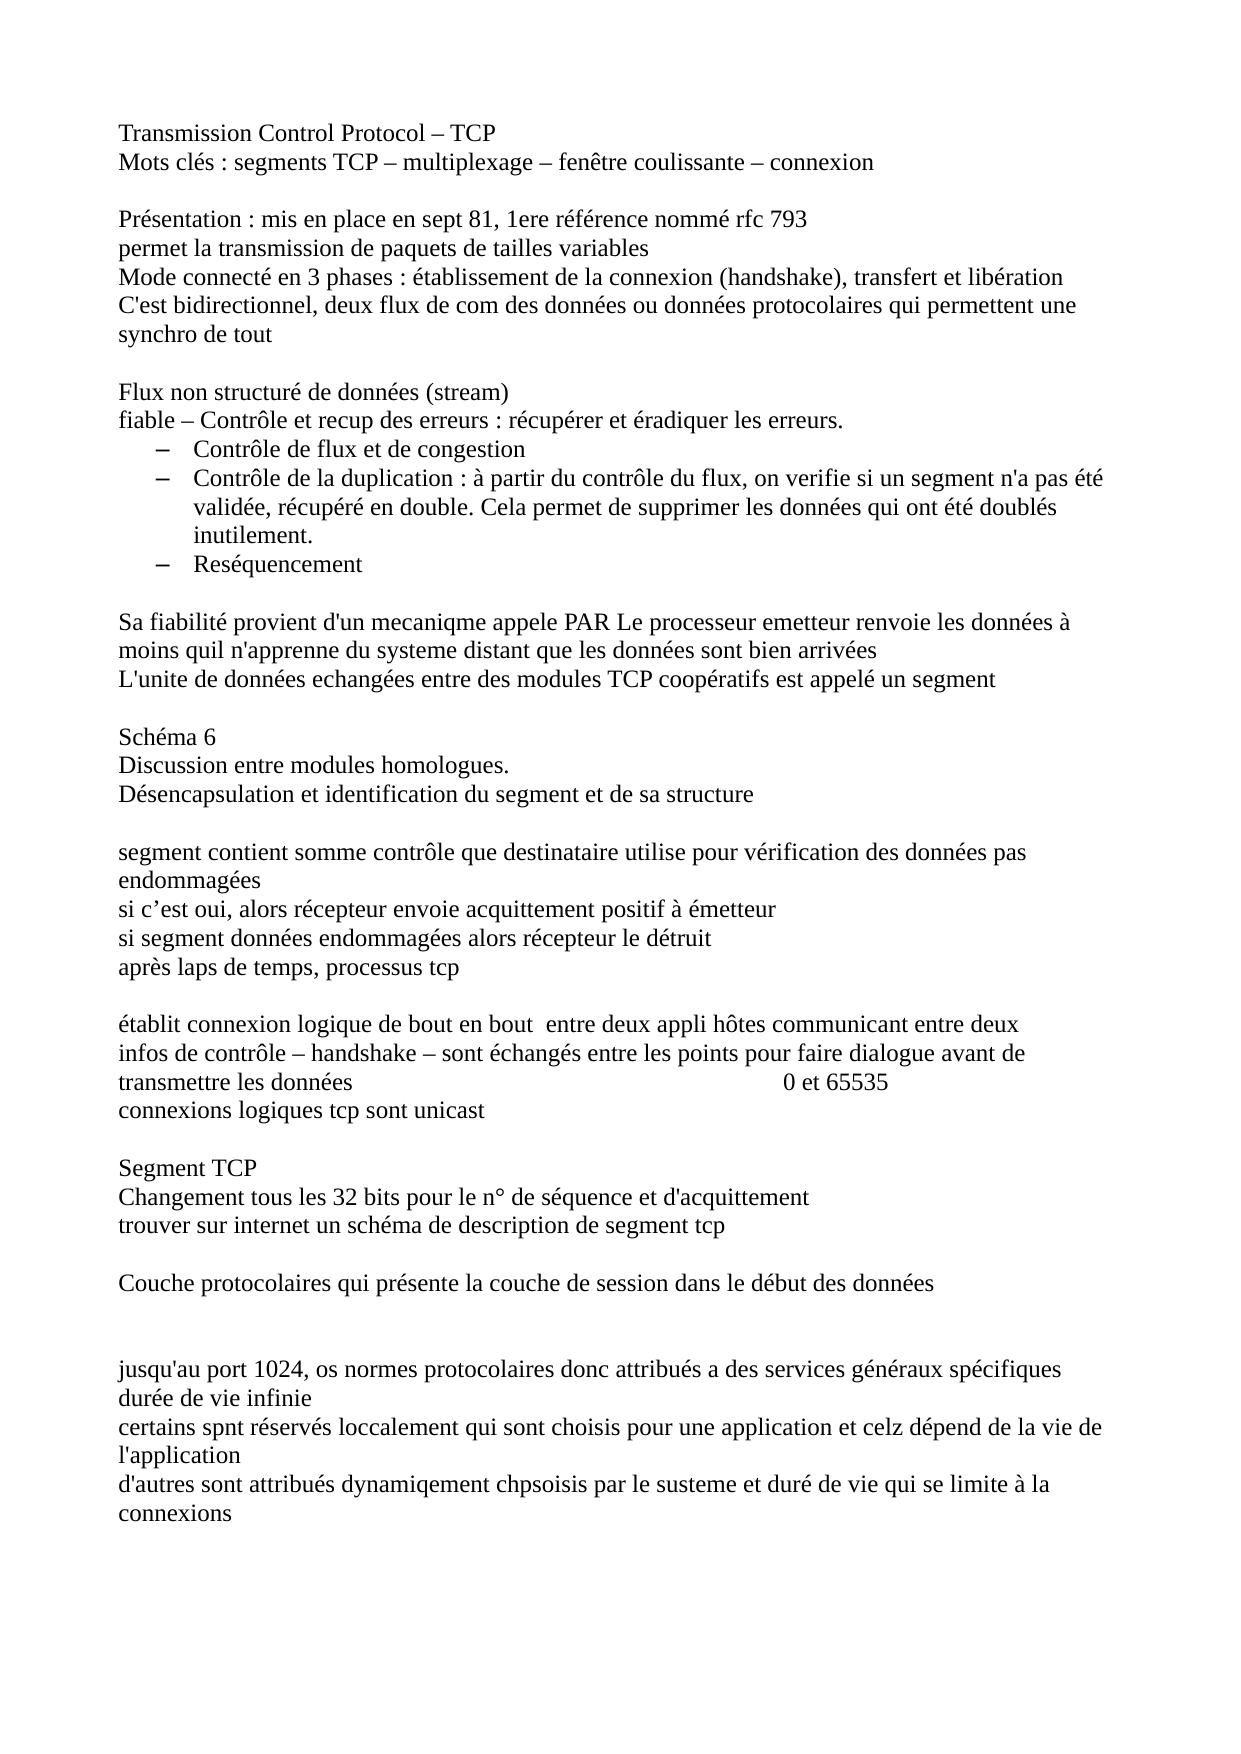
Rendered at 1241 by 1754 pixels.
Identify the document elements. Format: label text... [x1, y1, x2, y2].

text Schéma 6 [118, 722, 1122, 751]
text Présentation : mis en place en sept 81, 1ere référence nommé rfc 793 [118, 204, 1122, 233]
list Contrôle de flux et de congestion [156, 434, 1122, 463]
text Changement tous les 32 bits pour le n° de séquence et d'acquittement [118, 1182, 1122, 1211]
text Mode connecté en 3 phases : établissement de la connexion (handshake), transfert et libération [118, 262, 1122, 291]
text Sa fiabilité provient d'un mecaniqme appele PAR Le processeur emetteur renvoie les données à moins quil n'apprenne du systeme distant que les données sont bien arrivées [118, 607, 1122, 664]
text Désencapsulation et identification du segment et de sa structure [118, 779, 1122, 808]
text Couche protocolaires qui présente la couche de session dans le début des données [118, 1268, 1122, 1297]
text Discussion entre modules homologues. [118, 751, 1122, 779]
text segment contient somme contrôle que destinataire utilise pour vérification des données pas endommagées [118, 837, 1122, 894]
list Reséquencement [156, 549, 1122, 578]
text durée de vie infinie [118, 1383, 1122, 1412]
text d'autres sont attribués dynamiqement chpsoisis par le susteme et duré de vie qui se limite à la connexions [118, 1469, 1122, 1527]
text si c’est oui, alors récepteur envoie acquittement positif à émetteur [118, 894, 1122, 923]
text jusqu'au port 1024, os normes protocolaires donc attribués a des services généraux spécifiques [118, 1354, 1122, 1383]
text infos de contrôle – handshake – sont échangés entre les points pour faire dialogue avant de transmettre les données 0 et 65535 [118, 1038, 1122, 1096]
text Mots clés : segments TCP – multiplexage – fenêtre coulissante – connexion [118, 147, 1122, 176]
text après laps de temps, processus tcp [118, 952, 1122, 981]
text certains spnt réservés loccalement qui sont choisis pour une application et celz dépend de la vie de l'application [118, 1412, 1122, 1469]
text connexions logiques tcp sont unicast [118, 1096, 1122, 1124]
text trouver sur internet un schéma de description de segment tcp [118, 1211, 1122, 1239]
text Flux non structuré de données (stream) [118, 377, 1122, 406]
text permet la transmission de paquets de tailles variables [118, 233, 1122, 262]
text Transmission Control Protocol – TCP [118, 118, 1122, 147]
text C'est bidirectionnel, deux flux de com des données ou données protocolaires qui permettent une synchro de tout [118, 291, 1122, 348]
list Contrôle de la duplication : à partir du contrôle du flux, on verifie si un segment n'a pas été validée, récupéré en double. Cela permet de supprimer les données qui ont été doublés inutilement. [156, 463, 1122, 549]
text si segment données endommagées alors récepteur le détruit [118, 923, 1122, 952]
text fiable – Contrôle et recup des erreurs : récupérer et éradiquer les erreurs. [118, 406, 1122, 434]
text L'unite de données echangées entre des modules TCP coopératifs est appelé un segment [118, 664, 1122, 693]
text Segment TCP [118, 1153, 1122, 1182]
text établit connexion logique de bout en bout entre deux appli hôtes communicant entre deux [118, 1009, 1122, 1038]
